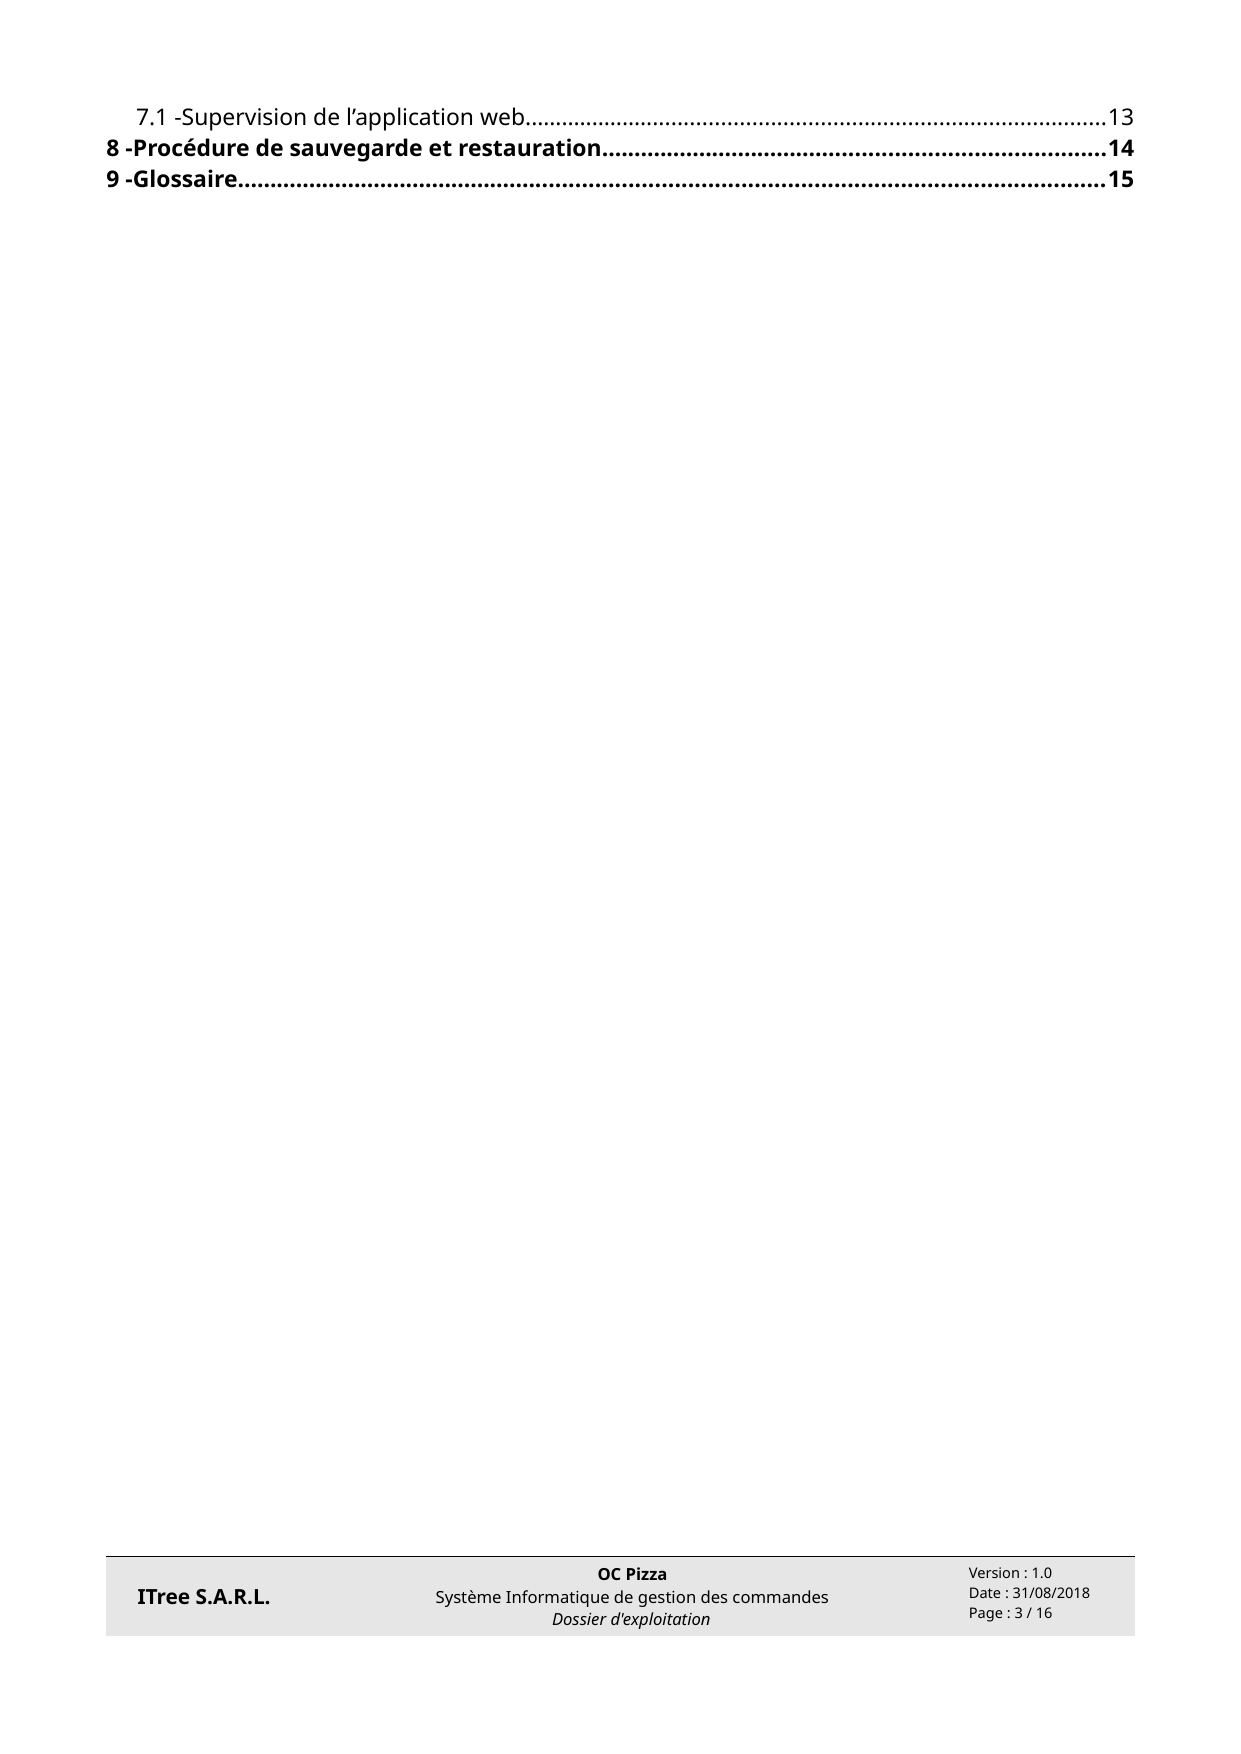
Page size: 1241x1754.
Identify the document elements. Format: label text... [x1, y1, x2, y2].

text 8 -Procédure de sauvegarde et restauration 14 [106, 132, 1134, 163]
text 9 -Glossaire 15 [106, 163, 1134, 194]
text 7.1 -Supervision de l’application web 13 [136, 100, 1134, 132]
